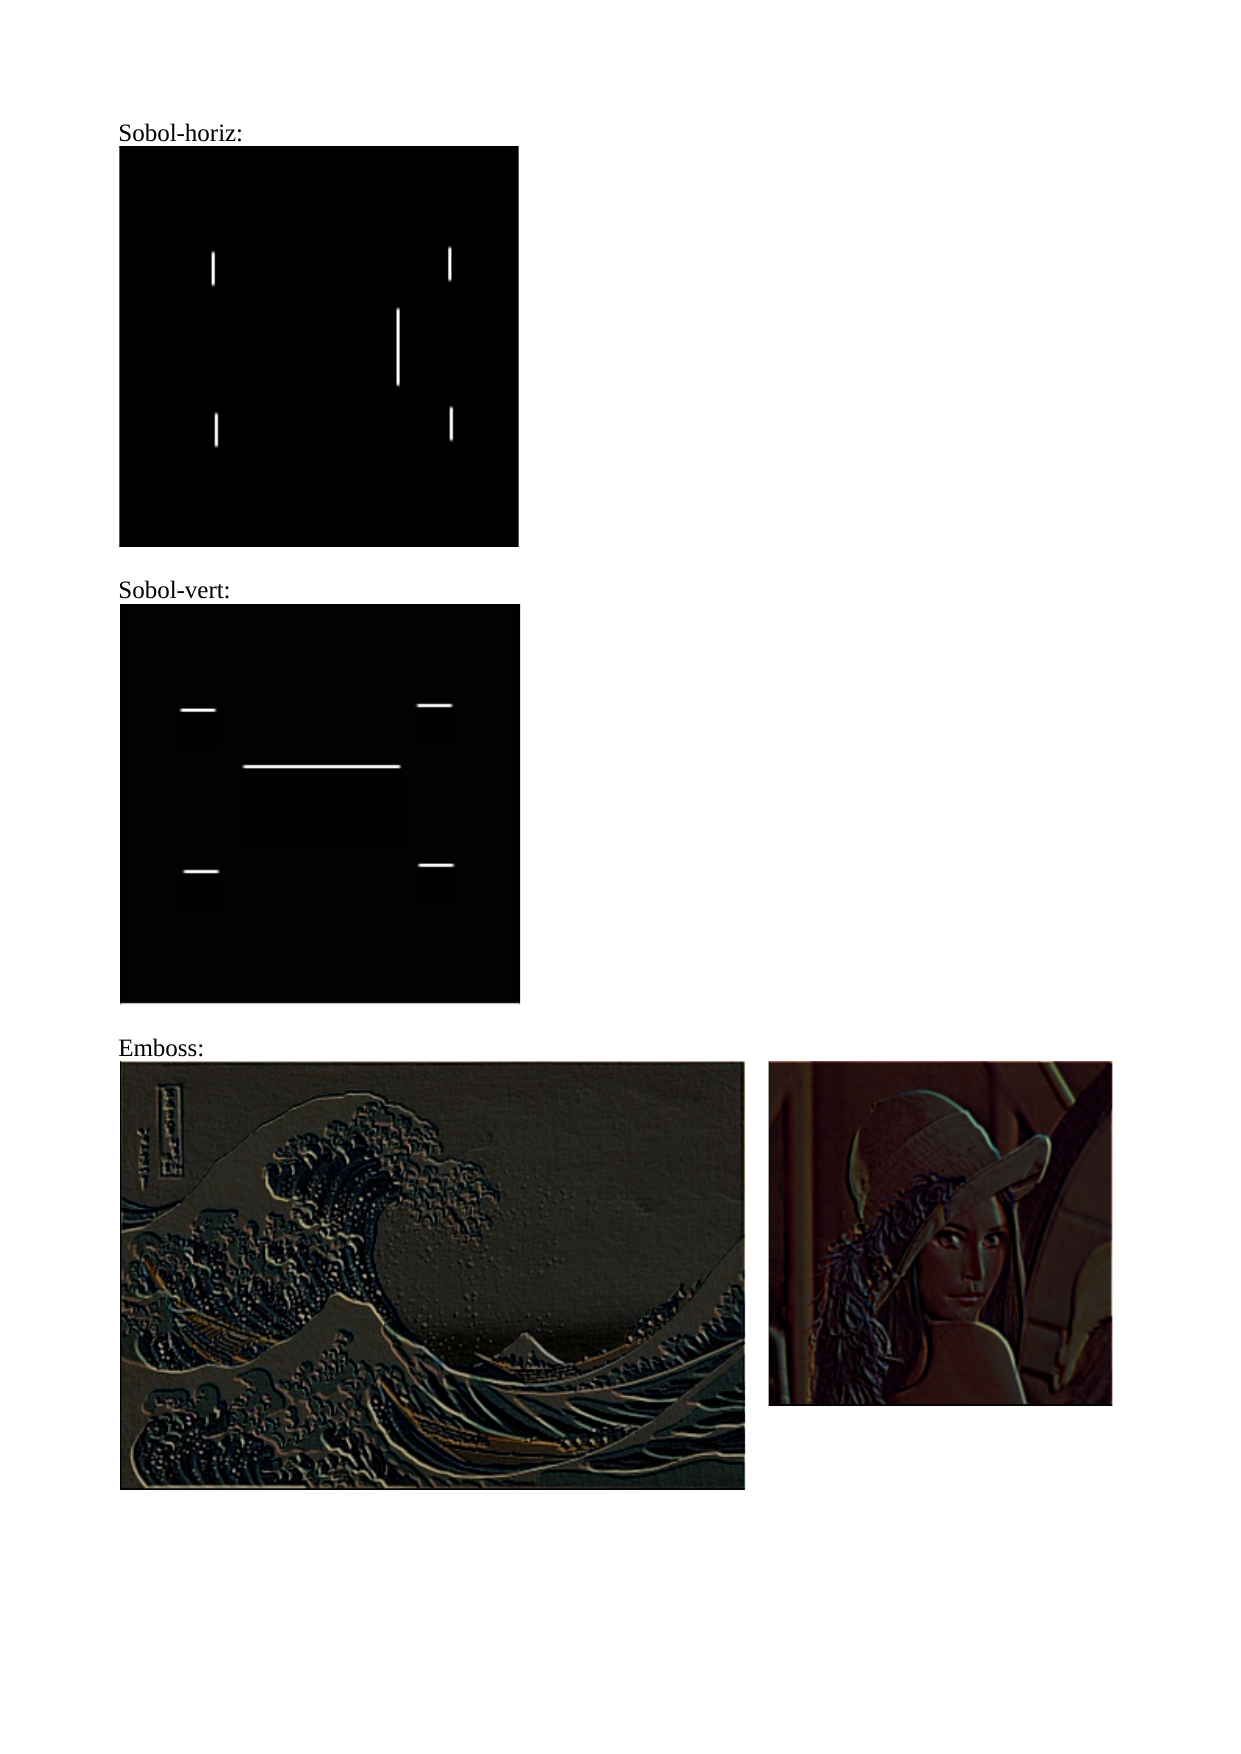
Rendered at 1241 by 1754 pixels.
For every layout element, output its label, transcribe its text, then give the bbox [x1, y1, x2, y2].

picture [118, 146, 519, 547]
text Sobol-vert: [118, 576, 1122, 604]
picture [120, 604, 521, 1005]
text Emboss: [118, 1033, 1122, 1062]
text Sobol-horiz: [118, 118, 1122, 147]
picture [120, 1061, 745, 1490]
picture [768, 1061, 1113, 1406]
